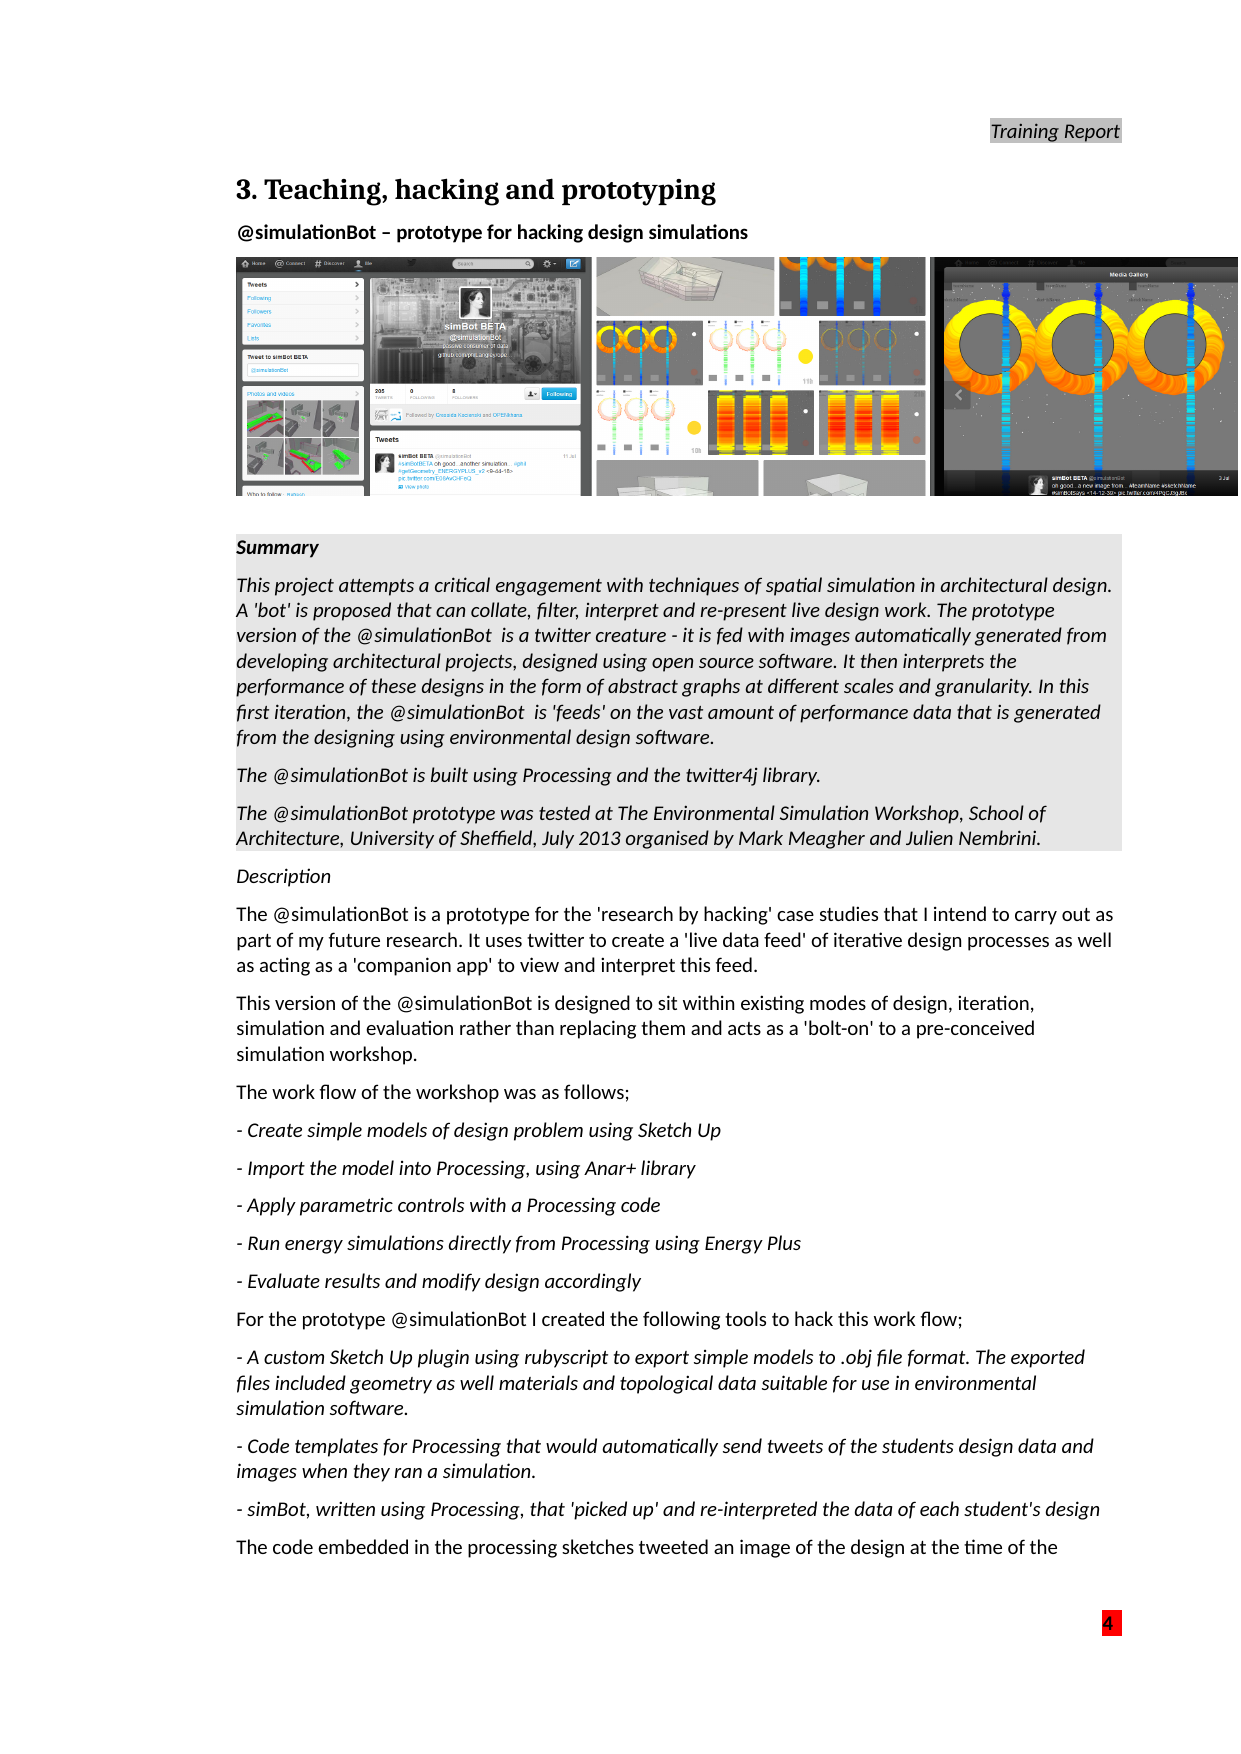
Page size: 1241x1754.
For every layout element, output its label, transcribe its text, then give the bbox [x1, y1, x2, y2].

picture [234, 257, 1238, 496]
text - Import the model into Processing, using Anar+ library [236, 1155, 1122, 1180]
text Summary [236, 534, 1122, 559]
text - simBot, written using Processing, that 'picked up' and re-interpreted the data of each student's design [236, 1496, 1122, 1522]
text For the prototype @simulationBot I created the following tools to hack this work flow; [236, 1306, 1122, 1332]
text - Create simple models of design problem using Sketch Up [236, 1117, 1122, 1142]
text - Apply parametric controls with a Processing code [236, 1193, 1122, 1218]
text - A custom Sketch Up plugin using rubyscript to export simple models to .obj file format. The exported files included geometry as well materials and topological data suitable for use in environmental simulation software. [236, 1344, 1122, 1421]
text @simulationBot – prototype for hacking design simulations [236, 219, 1122, 244]
text - Run energy simulations directly from Processing using Energy Plus [236, 1231, 1122, 1256]
text - Code templates for Processing that would automatically send tweets of the students design data and images when they ran a simulation. [236, 1433, 1122, 1484]
text - Evaluate results and modify design accordingly [236, 1268, 1122, 1294]
text The code embedded in the processing sketches tweeted an image of the design at the time of the [236, 1534, 1122, 1560]
text The @simulationBot is built using Processing and the twitter4j library. [236, 762, 1122, 788]
subtitle 3. Teaching, hacking and prototyping [236, 173, 1122, 207]
text The @simulationBot is a prototype for the 'research by hacking' case studies that I intend to carry out as part of my future research. It uses twitter to create a 'live data feed' of iterative design processes as well as acting as a 'companion app' to view and interpret this feed. [236, 901, 1122, 978]
text The @simulationBot prototype was tested at The Environmental Simulation Workshop, School of Architecture, University of Sheffield, July 2013 organised by Mark Meagher and Julien Nembrini. [236, 800, 1122, 851]
text This project attempts a critical engagement with techniques of spatial simulation in architectural design. A 'bot' is proposed that can collate, filter, interpret and re-present live design work. The prototype version of the @simulationBot is a twitter creature - it is fed with images automatically generated from developing architectural projects, designed using open source software. It then interprets the performance of these designs in the form of abstract graphs at different scales and granularity. In this first iteration, the @simulationBot is 'feeds' on the vast amount of performance data that is generated from the designing using environmental design software. [236, 572, 1122, 750]
text Description [236, 863, 1122, 889]
text The work flow of the workshop was as follows; [236, 1079, 1122, 1104]
text This version of the @simulationBot is designed to sit within existing modes of design, iteration, simulation and evaluation rather than replacing them and acts as a 'bolt-on' to a pre-conceived simulation workshop. [236, 990, 1122, 1066]
